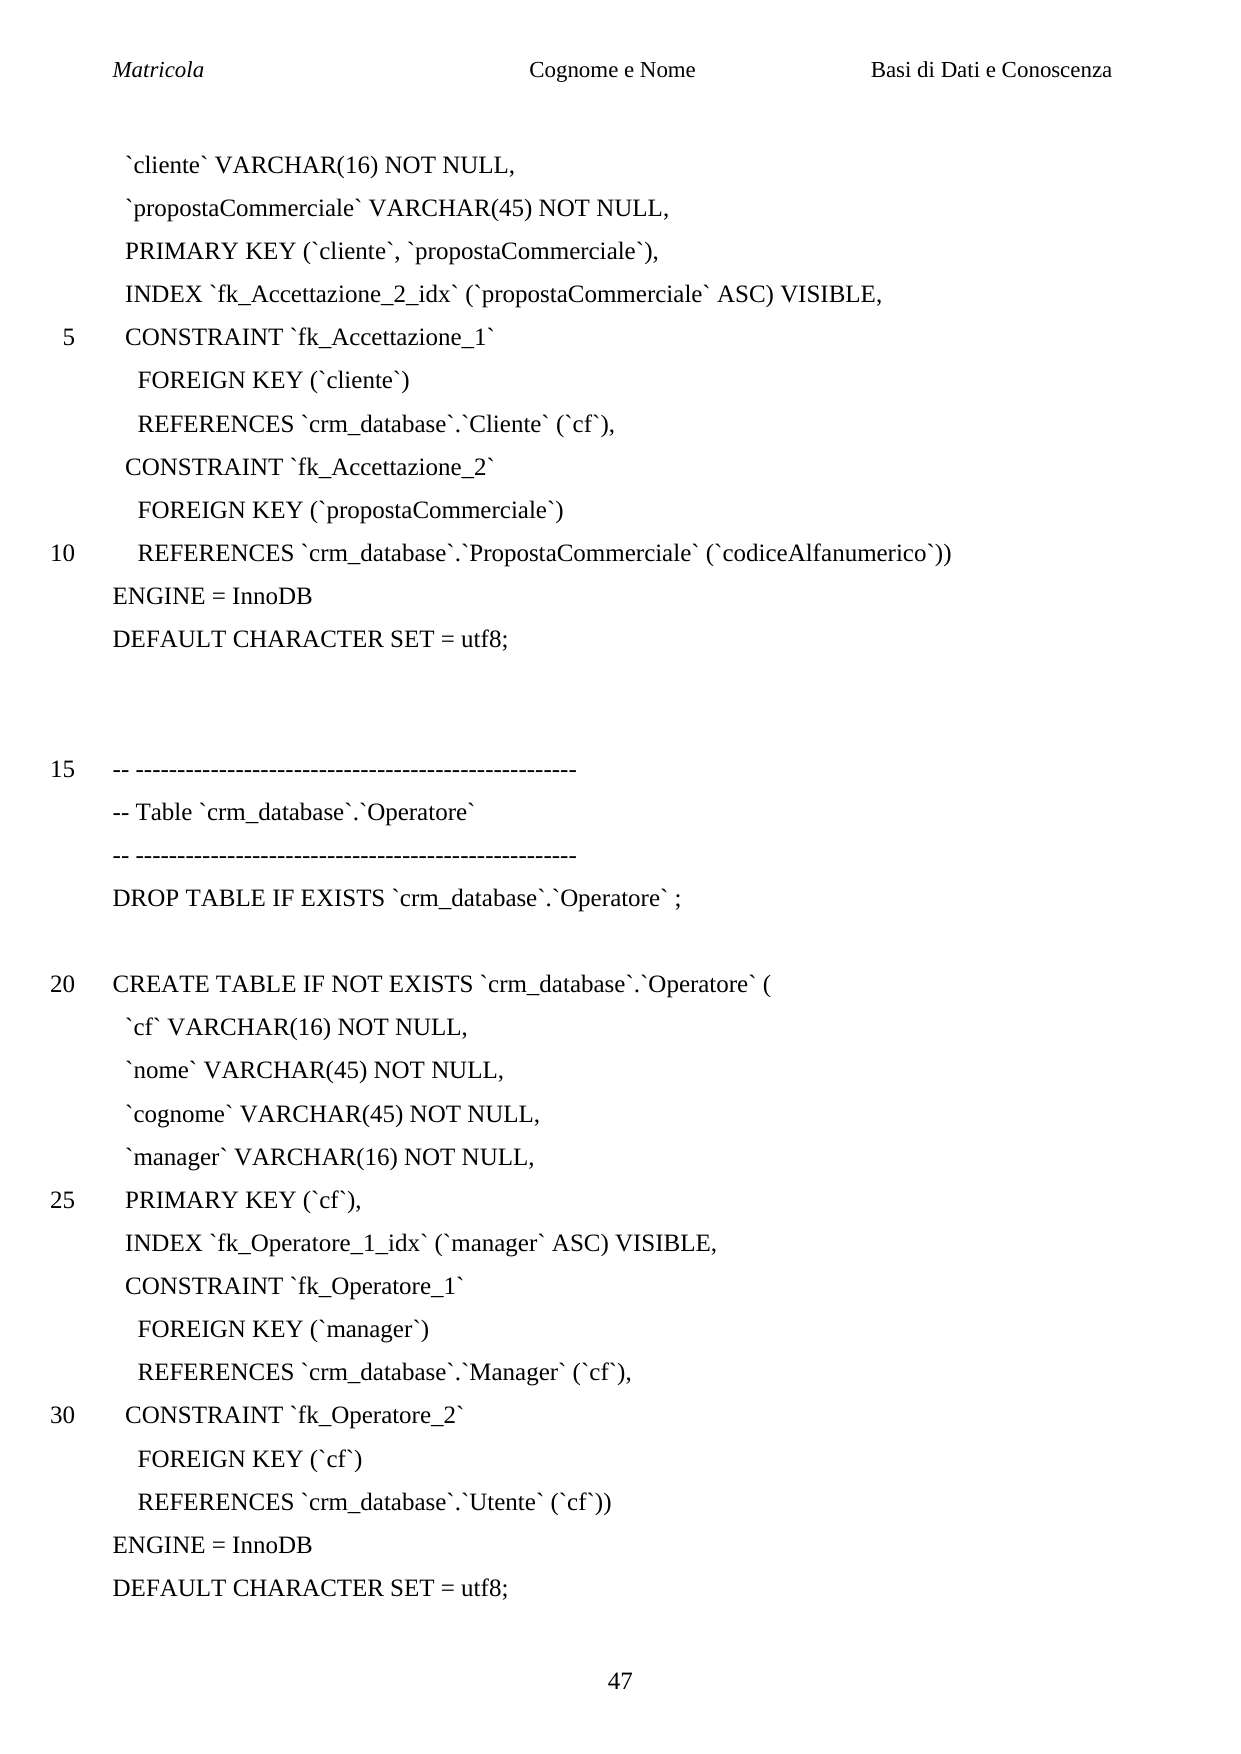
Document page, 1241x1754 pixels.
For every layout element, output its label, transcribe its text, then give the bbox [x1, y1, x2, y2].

text INDEX `fk_Accettazione_2_idx` (`propostaCommerciale` ASC) VISIBLE, [112, 279, 1128, 308]
text CONSTRAINT `fk_Operatore_2` [112, 1401, 1128, 1429]
text DEFAULT CHARACTER SET = utf8; [112, 1573, 1128, 1602]
text `propostaCommerciale` VARCHAR(45) NOT NULL, [112, 193, 1128, 222]
text DROP TABLE IF EXISTS `crm_database`.`Operatore` ; [112, 883, 1128, 912]
text CONSTRAINT `fk_Accettazione_1` [112, 322, 1128, 351]
text -- ----------------------------------------------------- [112, 754, 1128, 782]
text ENGINE = InnoDB [112, 1530, 1128, 1559]
text FOREIGN KEY (`cf`) [112, 1444, 1128, 1472]
text INDEX `fk_Operatore_1_idx` (`manager` ASC) VISIBLE, [112, 1228, 1128, 1257]
text REFERENCES `crm_database`.`Manager` (`cf`), [112, 1357, 1128, 1386]
text `cf` VARCHAR(16) NOT NULL, [112, 1012, 1128, 1041]
text `nome` VARCHAR(45) NOT NULL, [112, 1056, 1128, 1084]
text REFERENCES `crm_database`.`PropostaCommerciale` (`codiceAlfanumerico`)) [112, 538, 1128, 567]
text `cognome` VARCHAR(45) NOT NULL, [112, 1099, 1128, 1127]
text CONSTRAINT `fk_Accettazione_2` [112, 452, 1128, 481]
text CONSTRAINT `fk_Operatore_1` [112, 1271, 1128, 1300]
text PRIMARY KEY (`cf`), [112, 1185, 1128, 1214]
text `cliente` VARCHAR(16) NOT NULL, [112, 150, 1128, 179]
text -- Table `crm_database`.`Operatore` [112, 797, 1128, 826]
text CREATE TABLE IF NOT EXISTS `crm_database`.`Operatore` ( [112, 969, 1128, 998]
text `manager` VARCHAR(16) NOT NULL, [112, 1142, 1128, 1171]
text PRIMARY KEY (`cliente`, `propostaCommerciale`), [112, 236, 1128, 265]
text ENGINE = InnoDB [112, 581, 1128, 610]
text DEFAULT CHARACTER SET = utf8; [112, 624, 1128, 653]
text REFERENCES `crm_database`.`Cliente` (`cf`), [112, 409, 1128, 437]
text REFERENCES `crm_database`.`Utente` (`cf`)) [112, 1487, 1128, 1516]
text FOREIGN KEY (`propostaCommerciale`) [112, 495, 1128, 524]
text FOREIGN KEY (`cliente`) [112, 366, 1128, 394]
text FOREIGN KEY (`manager`) [112, 1314, 1128, 1343]
text -- ----------------------------------------------------- [112, 840, 1128, 869]
